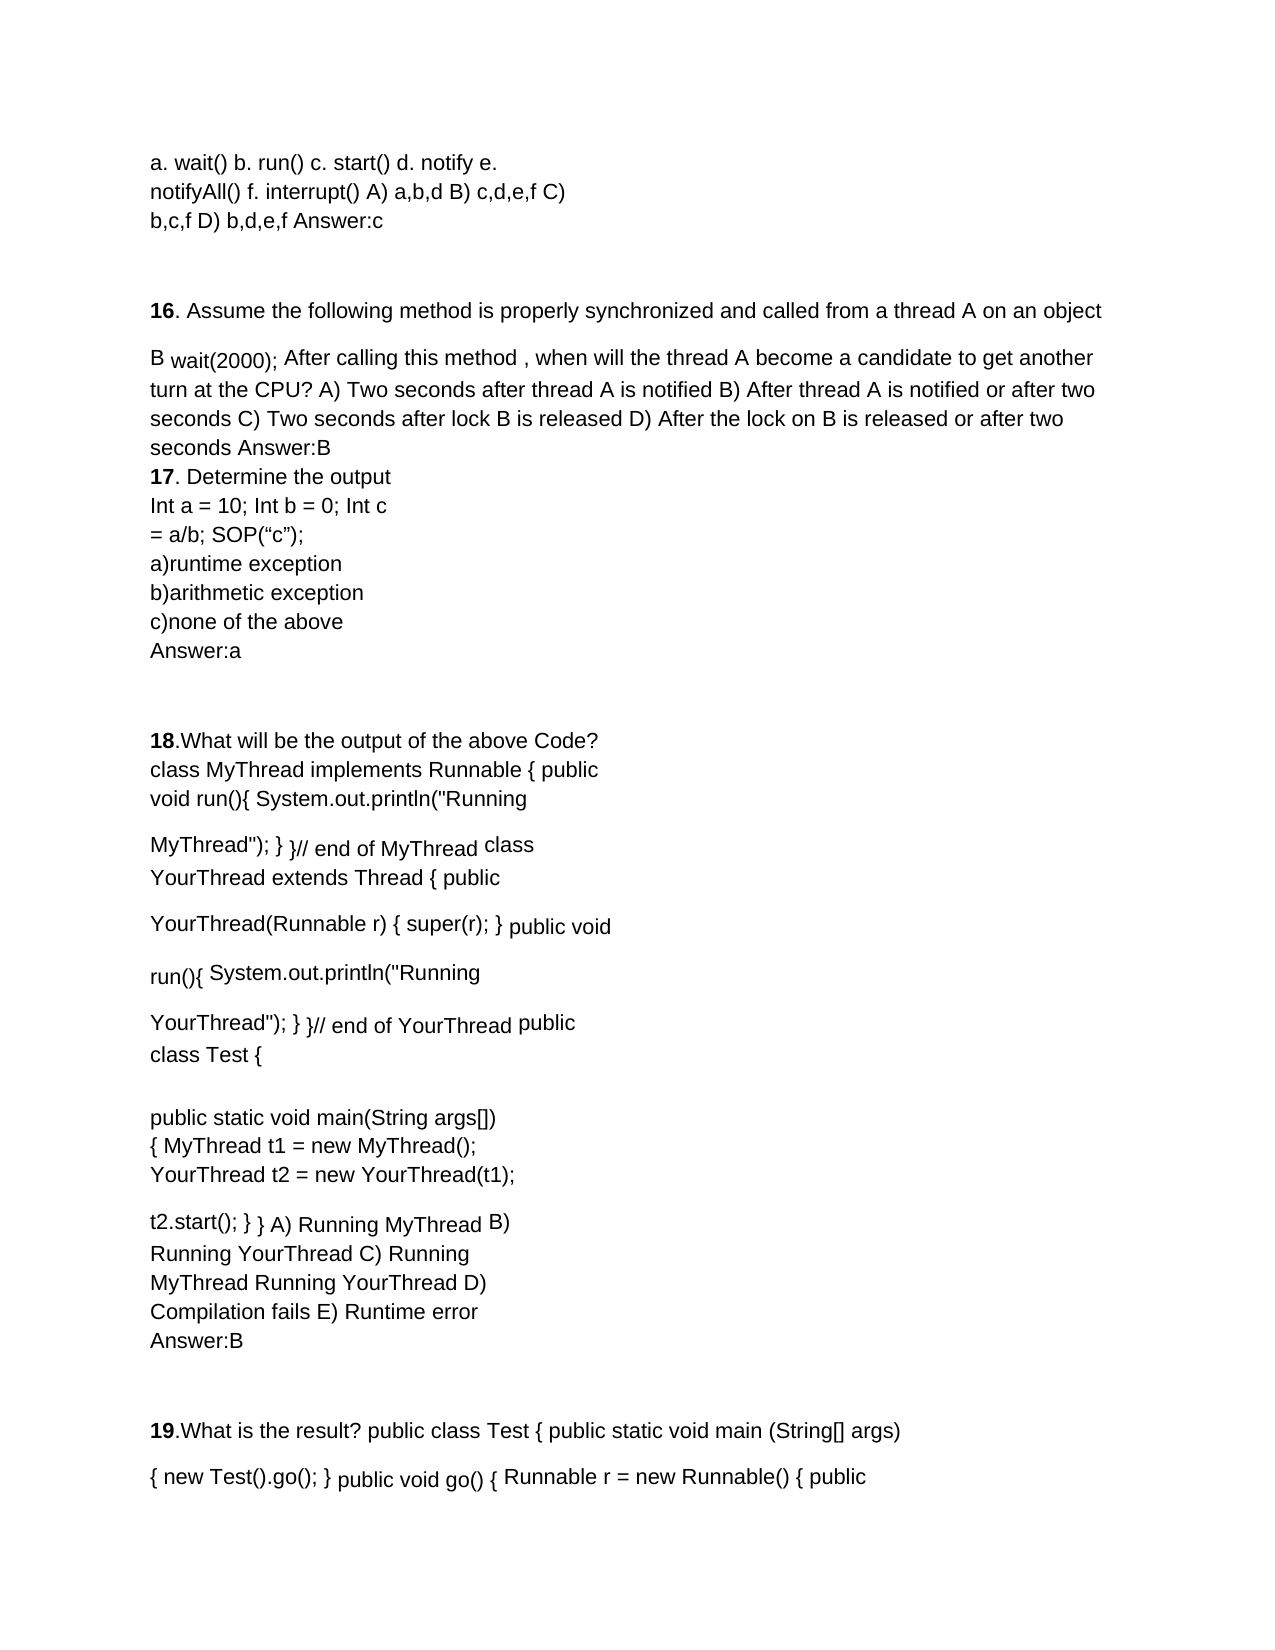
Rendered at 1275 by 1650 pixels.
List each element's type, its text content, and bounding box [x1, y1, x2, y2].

text 18.What will be the output of the above Code? class MyThread implements Runnable { public void run(){ System.out.println("Running MyThread"); } }// end of MyThread class YourThread extends Thread { public YourThread(Runnable r) { super(r); } public void run(){ System.out.println("Running YourThread"); } }// end of YourThread public class Test { [150, 728, 619, 1067]
text a. wait() b. run() c. start() d. notify e. notifyAll() f. interrupt() A) a,b,d B) c,d,e,f C) b,c,f D) b,d,e,f Answer:c [150, 150, 583, 233]
text 16. Assume the following method is properly synchronized and called from a thread A on an object B wait(2000); After calling this method , when will the thread A become a candidate to get another turn at the CPU? A) Two seconds after thread A is notified B) After thread A is notified or after two seconds C) Two seconds after lock B is released D) After the lock on B is released or after two seconds Answer:B [150, 298, 1108, 460]
text 17. Determine the output Int a = 10; Int b = 0; Int c = a/b; SOP(“c”); a)runtime exception b)arithmetic exception c)none of the above Answer:a [150, 464, 402, 663]
text public static void main(String args[]) { MyThread t1 = new MyThread(); YourThread t2 = new YourThread(t1); t2.start(); } } A) Running MyThread B) Running YourThread C) Running MyThread Running YourThread D) Compilation fails E) Runtime error Answer:B [150, 1104, 532, 1353]
text 19.What is the result? public class Test { public static void main (String[] args) { new Test().go(); } public void go() { Runnable r = new Runnable() { public [150, 1418, 902, 1492]
